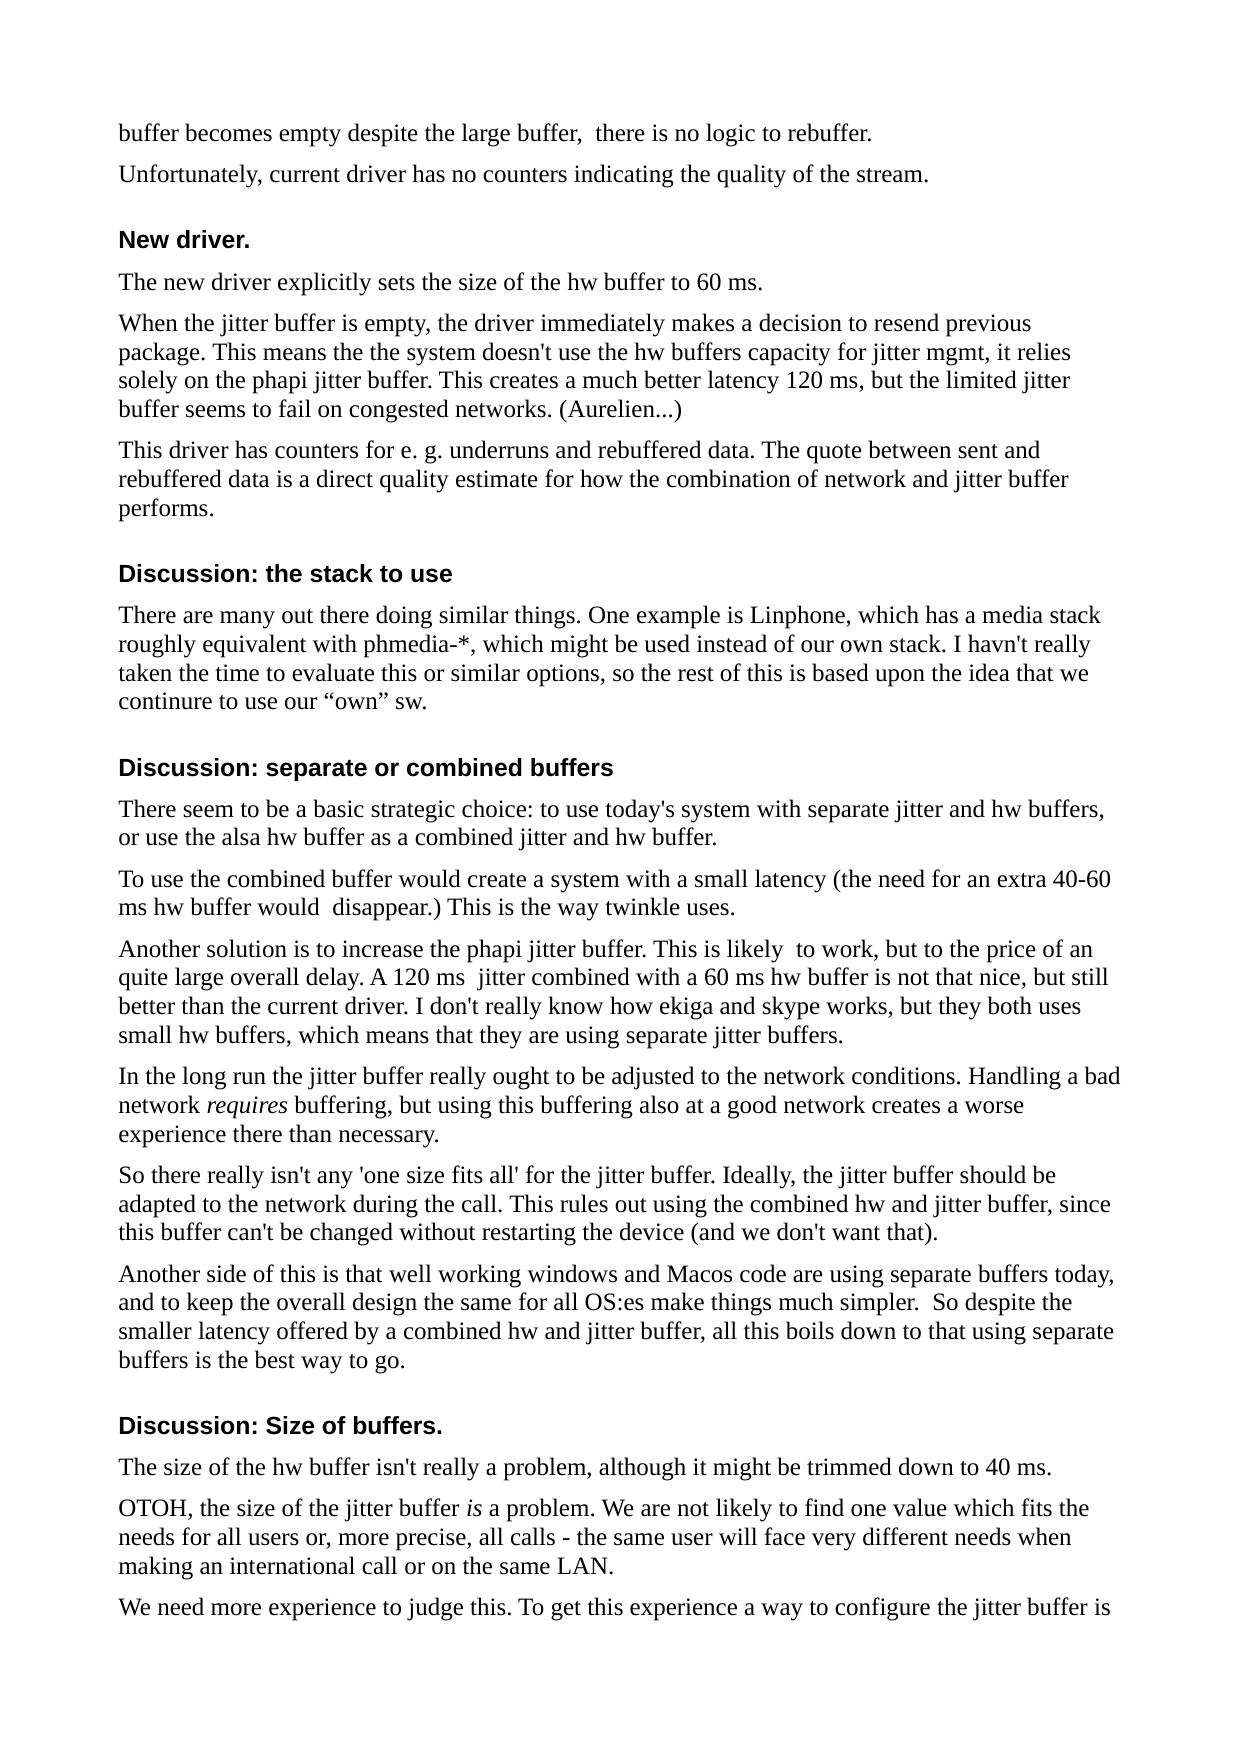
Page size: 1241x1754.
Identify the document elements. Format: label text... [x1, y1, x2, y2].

text buffer becomes empty despite the large buffer, there is no logic to rebuffer. [118, 118, 1122, 147]
text This driver has counters for e. g. underruns and rebuffered data. The quote between sent and rebuffered data is a direct quality estimate for how the combination of network and jitter buffer performs. [118, 435, 1122, 522]
text So there really isn't any 'one size fits all' for the jitter buffer. Ideally, the jitter buffer should be adapted to the network during the call. This rules out using the combined hw and jitter buffer, since this buffer can't be changed without restarting the device (and we don't want that). [118, 1160, 1122, 1246]
text The new driver explicitly sets the size of the hw buffer to 60 ms. [118, 267, 1122, 295]
text To use the combined buffer would create a system with a small latency (the need for an extra 40-60 ms hw buffer would disappear.) This is the way twinkle uses. [118, 864, 1122, 921]
subtitle Discussion: separate or combined buffers [118, 753, 1122, 781]
subtitle Discussion: the stack to use [118, 559, 1122, 588]
text There seem to be a basic strategic choice: to use today's system with separate jitter and hw buffers, or use the alsa hw buffer as a combined jitter and hw buffer. [118, 794, 1122, 851]
text Another solution is to increase the phapi jitter buffer. This is likely to work, but to the price of an quite large overall delay. A 120 ms jitter combined with a 60 ms hw buffer is not that nice, but still better than the current driver. I don't really know how ekiga and skype works, but they both uses small hw buffers, which means that they are using separate jitter buffers. [118, 934, 1122, 1049]
subtitle Discussion: Size of buffers. [118, 1411, 1122, 1440]
text In the long run the jitter buffer really ought to be adjusted to the network conditions. Handling a bad network requires buffering, but using this buffering also at a good network creates a worse experience there than necessary. [118, 1061, 1122, 1147]
text OTOH, the size of the jitter buffer is a problem. We are not likely to find one value which fits the needs for all users or, more precise, all calls - the same user will face very different needs when making an international call or on the same LAN. [118, 1493, 1122, 1580]
text The size of the hw buffer isn't really a problem, although it might be trimmed down to 40 ms. [118, 1452, 1122, 1481]
text We need more experience to judge this. To get this experience a way to configure the jitter buffer is [118, 1592, 1122, 1621]
text When the jitter buffer is empty, the driver immediately makes a decision to resend previous package. This means the the system doesn't use the hw buffers capacity for jitter mgmt, it relies solely on the phapi jitter buffer. This creates a much better latency 120 ms, but the limited jitter buffer seems to fail on congested networks. (Aurelien...) [118, 308, 1122, 423]
text There are many out there doing similar things. One example is Linphone, which has a media stack roughly equivalent with phmedia-*, which might be used instead of our own stack. I havn't really taken the time to evaluate this or similar options, so the rest of this is based upon the idea that we continure to use our “own” sw. [118, 600, 1122, 715]
text Another side of this is that well working windows and Macos code are using separate buffers today, and to keep the overall design the same for all OS:es make things much simpler. So despite the smaller latency offered by a combined hw and jitter buffer, all this boils down to that using separate buffers is the best way to go. [118, 1259, 1122, 1374]
text Unfortunately, current driver has no counters indicating the quality of the stream. [118, 159, 1122, 188]
subtitle New driver. [118, 226, 1122, 254]
